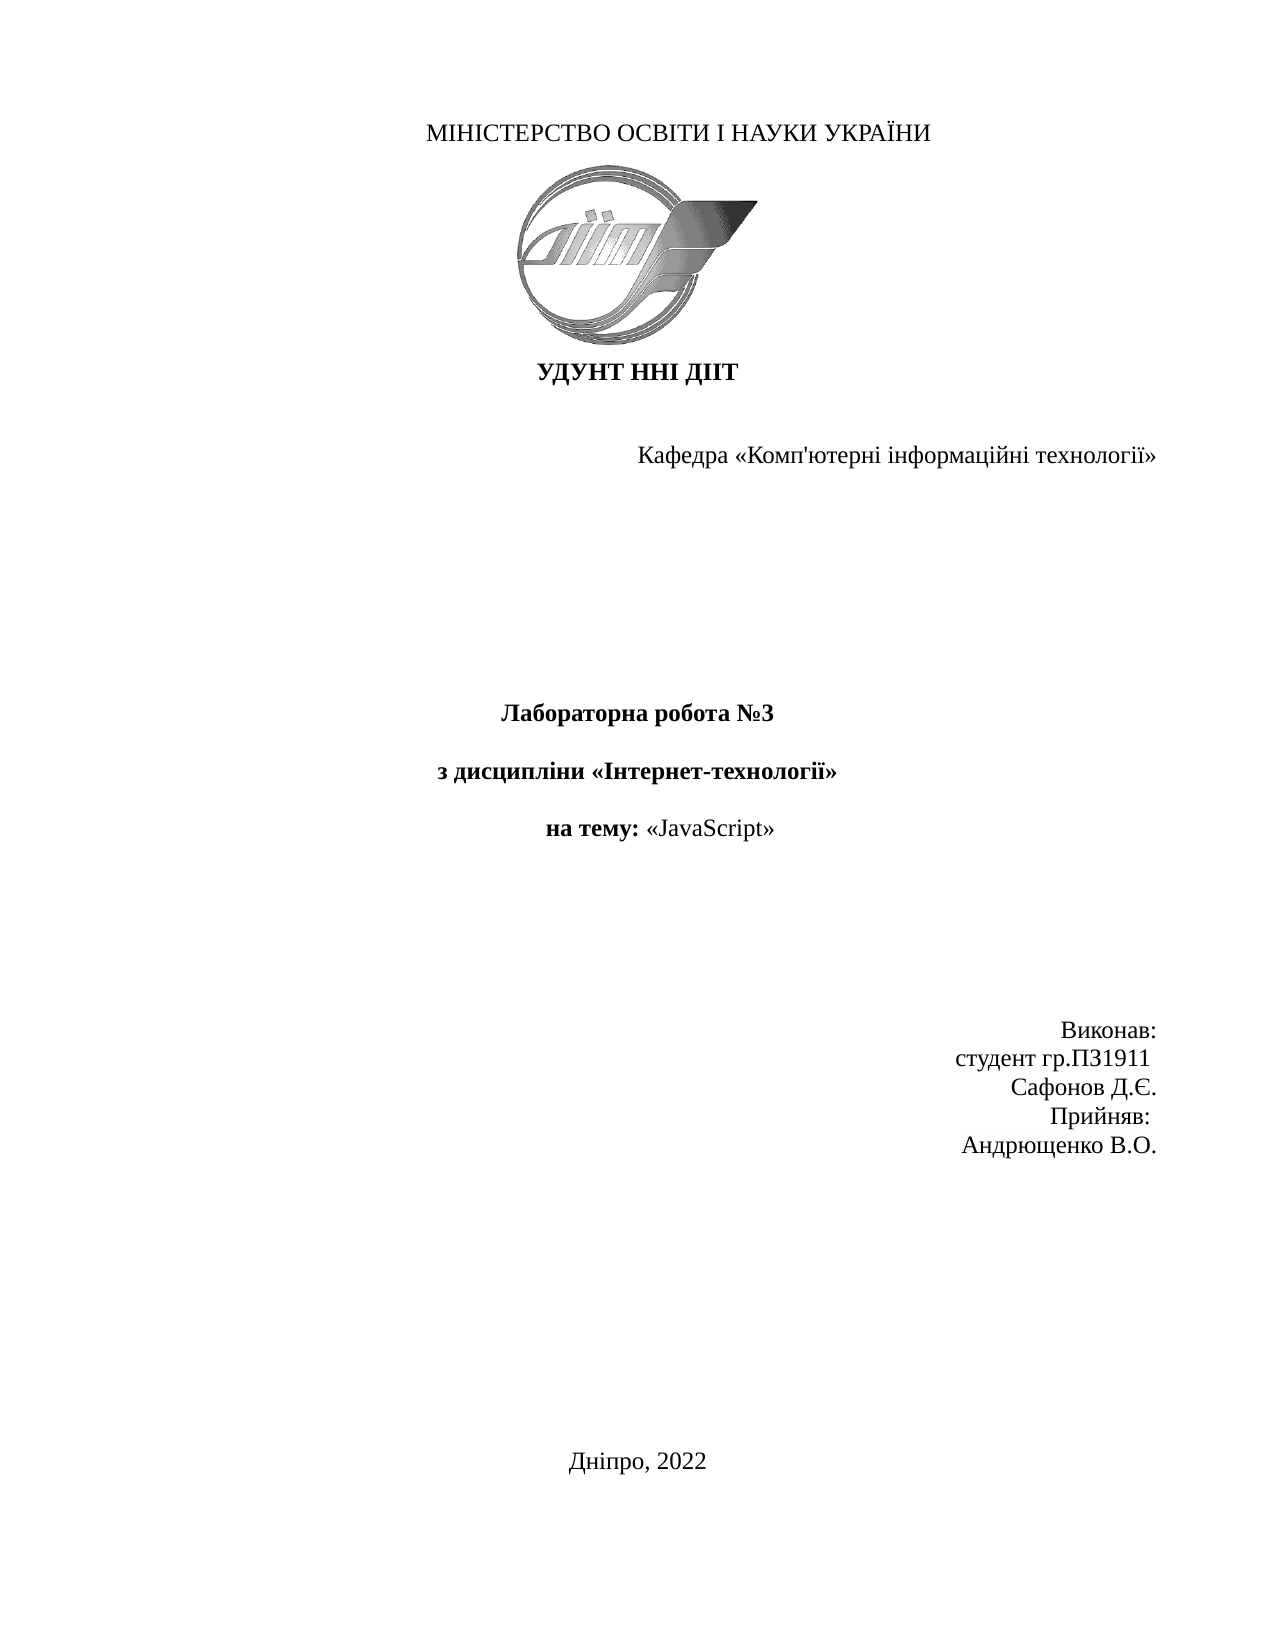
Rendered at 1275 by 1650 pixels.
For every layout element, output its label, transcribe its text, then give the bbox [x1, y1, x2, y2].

text УДУНТ ННІ ДІІТ [118, 357, 1157, 386]
text Лабораторна робота №3 [118, 698, 1157, 727]
text Сафонов Д.Є. [709, 1072, 1157, 1101]
text Прийняв: [709, 1101, 1157, 1130]
text з дисципліни «Інтернет-технології» [118, 727, 1157, 785]
text Виконав: [118, 1015, 1157, 1043]
text Кафедра «Комп'ютерні інформаційні технології» [118, 440, 1157, 468]
text Дніпро, 2022 [118, 1446, 1157, 1475]
text МІНІСТЕРСТВО ОСВІТИ І НАУКИ УКРАЇНИ [155, 118, 1157, 147]
text студент гр.ПЗ1911 [709, 1043, 1157, 1072]
text Андрющенко В.О. [709, 1130, 1157, 1158]
text на тему: «JavaScript» [118, 813, 1157, 842]
